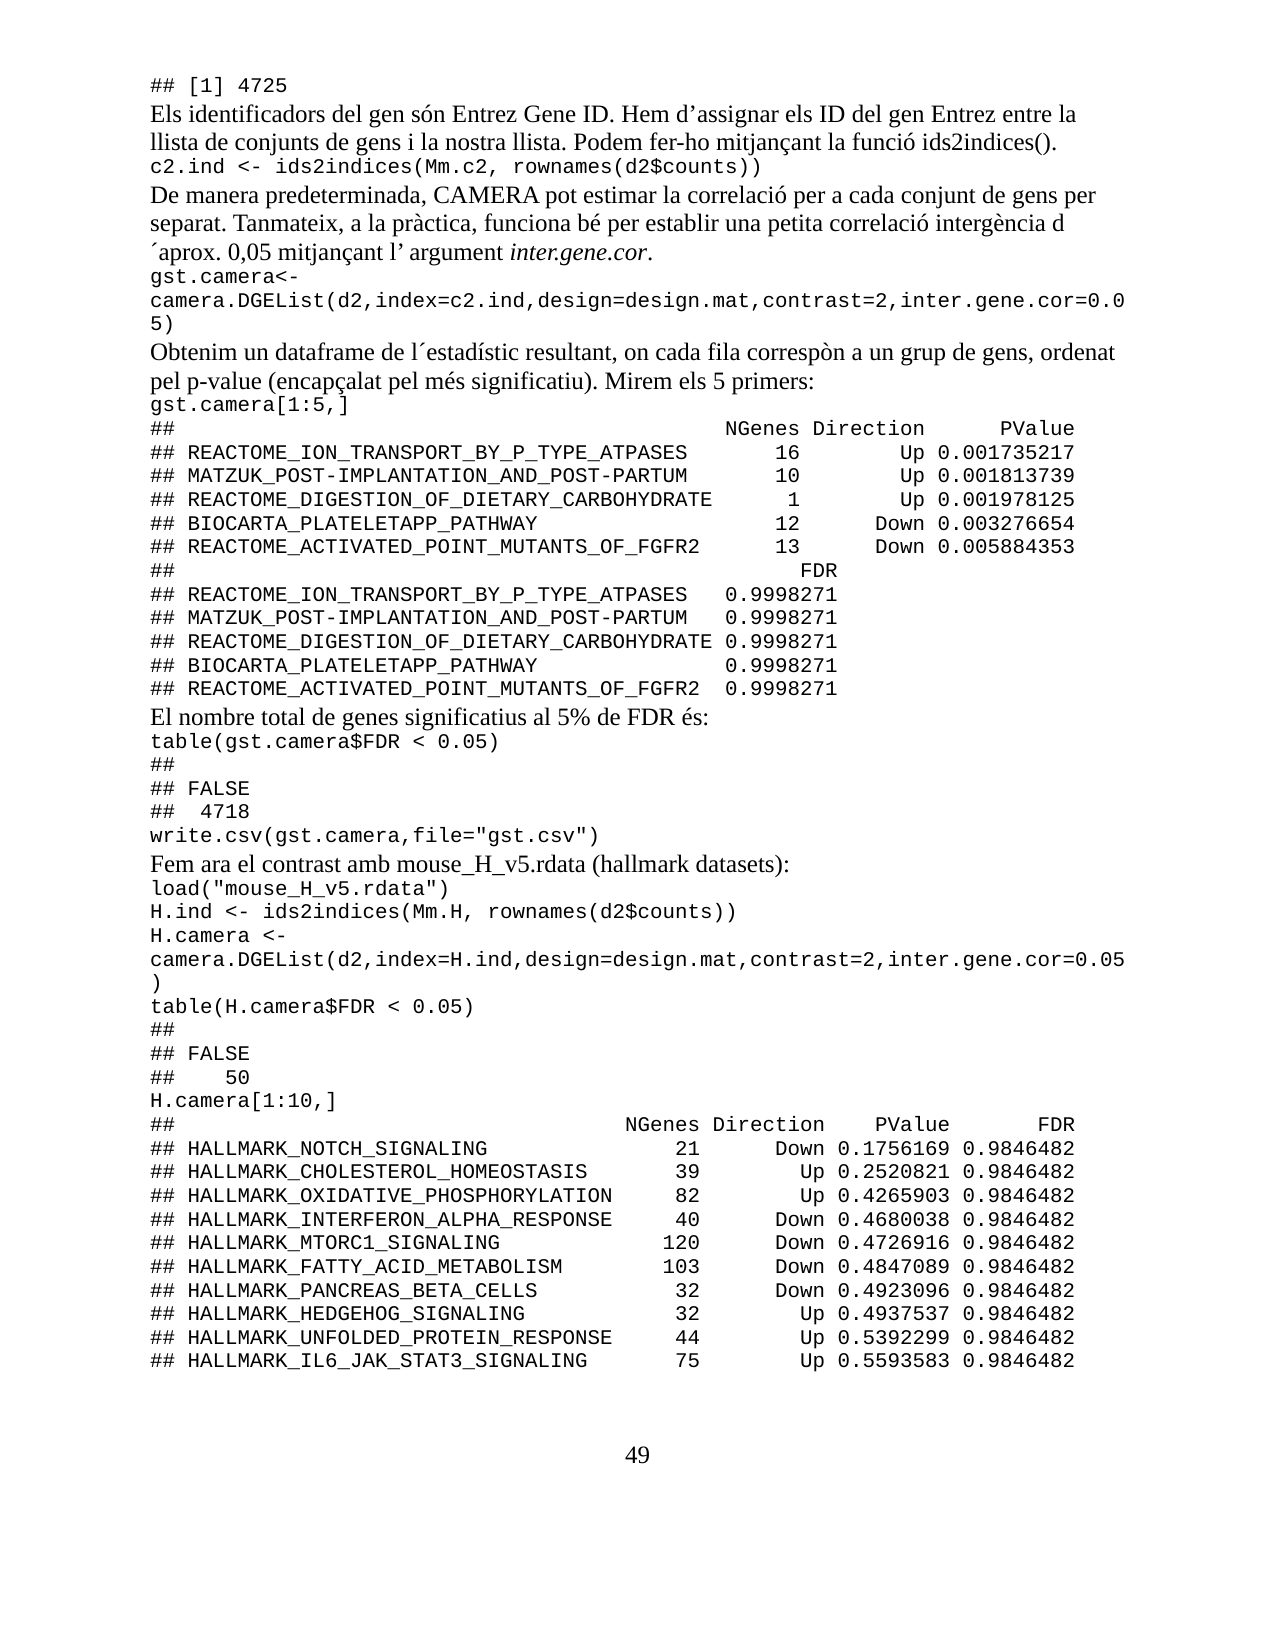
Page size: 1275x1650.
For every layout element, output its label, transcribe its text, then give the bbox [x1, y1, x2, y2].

text ## REACTOME_ION_TRANSPORT_BY_P_TYPE_ATPASES 16 Up 0.001735217 [150, 442, 1125, 465]
text ## [150, 754, 1125, 778]
text ## HALLMARK_MTORC1_SIGNALING 120 Down 0.4726916 0.9846482 [150, 1232, 1125, 1256]
text ## NGenes Direction PValue FDR [150, 1114, 1125, 1138]
text ## HALLMARK_IL6_JAK_STAT3_SIGNALING 75 Up 0.5593583 0.9846482 [150, 1351, 1125, 1374]
text ## HALLMARK_PANCREAS_BETA_CELLS 32 Down 0.4923096 0.9846482 [150, 1279, 1125, 1303]
text ## NGenes Direction PValue [150, 418, 1125, 442]
text ## MATZUK_POST-IMPLANTATION_AND_POST-PARTUM 10 Up 0.001813739 [150, 465, 1125, 489]
text Fem ara el contrast amb mouse_H_v5.rdata (hallmark datasets): [150, 849, 1125, 878]
text ## HALLMARK_HEDGEHOG_SIGNALING 32 Up 0.4937537 0.9846482 [150, 1303, 1125, 1327]
text ## MATZUK_POST-IMPLANTATION_AND_POST-PARTUM 0.9998271 [150, 607, 1125, 631]
text ## REACTOME_ION_TRANSPORT_BY_P_TYPE_ATPASES 0.9998271 [150, 584, 1125, 607]
text ## REACTOME_DIGESTION_OF_DIETARY_CARBOHYDRATE 0.9998271 [150, 631, 1125, 654]
text De manera predeterminada, CAMERA pot estimar la correlació per a cada conjunt de gens per separat. Tanmateix, a la pràctica, funciona bé per establir una petita correlació intergència d´aprox. 0,05 mitjançant l’ argument inter.gene.cor. [150, 180, 1125, 266]
text table(H.camera$FDR < 0.05) [150, 996, 1125, 1019]
text ## REACTOME_ACTIVATED_POINT_MUTANTS_OF_FGFR2 0.9998271 [150, 678, 1125, 702]
text c2.ind <- ids2indices(Mm.c2, rownames(d2$counts)) [150, 156, 1125, 180]
text ## HALLMARK_CHOLESTEROL_HOMEOSTASIS 39 Up 0.2520821 0.9846482 [150, 1161, 1125, 1185]
text H.camera <- camera.DGEList(d2,index=H.ind,design=design.mat,contrast=2,inter.gene.cor=0.05) [150, 925, 1125, 996]
text ## HALLMARK_INTERFERON_ALPHA_RESPONSE 40 Down 0.4680038 0.9846482 [150, 1209, 1125, 1232]
text ## [1] 4725 [150, 75, 1125, 99]
text Els identificadors del gen són Entrez Gene ID. Hem d’assignar els ID del gen Entrez entre la llista de conjunts de gens i la nostra llista. Podem fer-ho mitjançant la funció ids2indices(). [150, 99, 1125, 156]
text ## HALLMARK_UNFOLDED_PROTEIN_RESPONSE 44 Up 0.5392299 0.9846482 [150, 1327, 1125, 1351]
text El nombre total de genes significatius al 5% de FDR és: [150, 702, 1125, 731]
text H.ind <- ids2indices(Mm.H, rownames(d2$counts)) [150, 901, 1125, 925]
text ## [150, 1019, 1125, 1043]
text ## HALLMARK_OXIDATIVE_PHOSPHORYLATION 82 Up 0.4265903 0.9846482 [150, 1185, 1125, 1209]
text ## FALSE [150, 1043, 1125, 1067]
text ## REACTOME_DIGESTION_OF_DIETARY_CARBOHYDRATE 1 Up 0.001978125 [150, 489, 1125, 513]
text ## BIOCARTA_PLATELETAPP_PATHWAY 12 Down 0.003276654 [150, 513, 1125, 536]
text ## HALLMARK_NOTCH_SIGNALING 21 Down 0.1756169 0.9846482 [150, 1138, 1125, 1161]
text gst.camera[1:5,] [150, 394, 1125, 418]
text table(gst.camera$FDR < 0.05) [150, 731, 1125, 754]
text ## 50 [150, 1067, 1125, 1090]
text load("mouse_H_v5.rdata") [150, 878, 1125, 901]
text Obtenim un dataframe de l´estadístic resultant, on cada fila correspòn a un grup de gens, ordenat pel p-value (encapçalat pel més significatiu). Mirem els 5 primers: [150, 337, 1125, 394]
text write.csv(gst.camera,file="gst.csv") [150, 825, 1125, 849]
text ## BIOCARTA_PLATELETAPP_PATHWAY 0.9998271 [150, 654, 1125, 678]
text ## 4718 [150, 802, 1125, 825]
text ## FALSE [150, 778, 1125, 802]
text H.camera[1:10,] [150, 1090, 1125, 1114]
text ## HALLMARK_FATTY_ACID_METABOLISM 103 Down 0.4847089 0.9846482 [150, 1256, 1125, 1279]
text ## REACTOME_ACTIVATED_POINT_MUTANTS_OF_FGFR2 13 Down 0.005884353 [150, 536, 1125, 560]
text gst.camera<- camera.DGEList(d2,index=c2.ind,design=design.mat,contrast=2,inter.gene.cor=0.05) [150, 266, 1125, 337]
text ## FDR [150, 560, 1125, 584]
